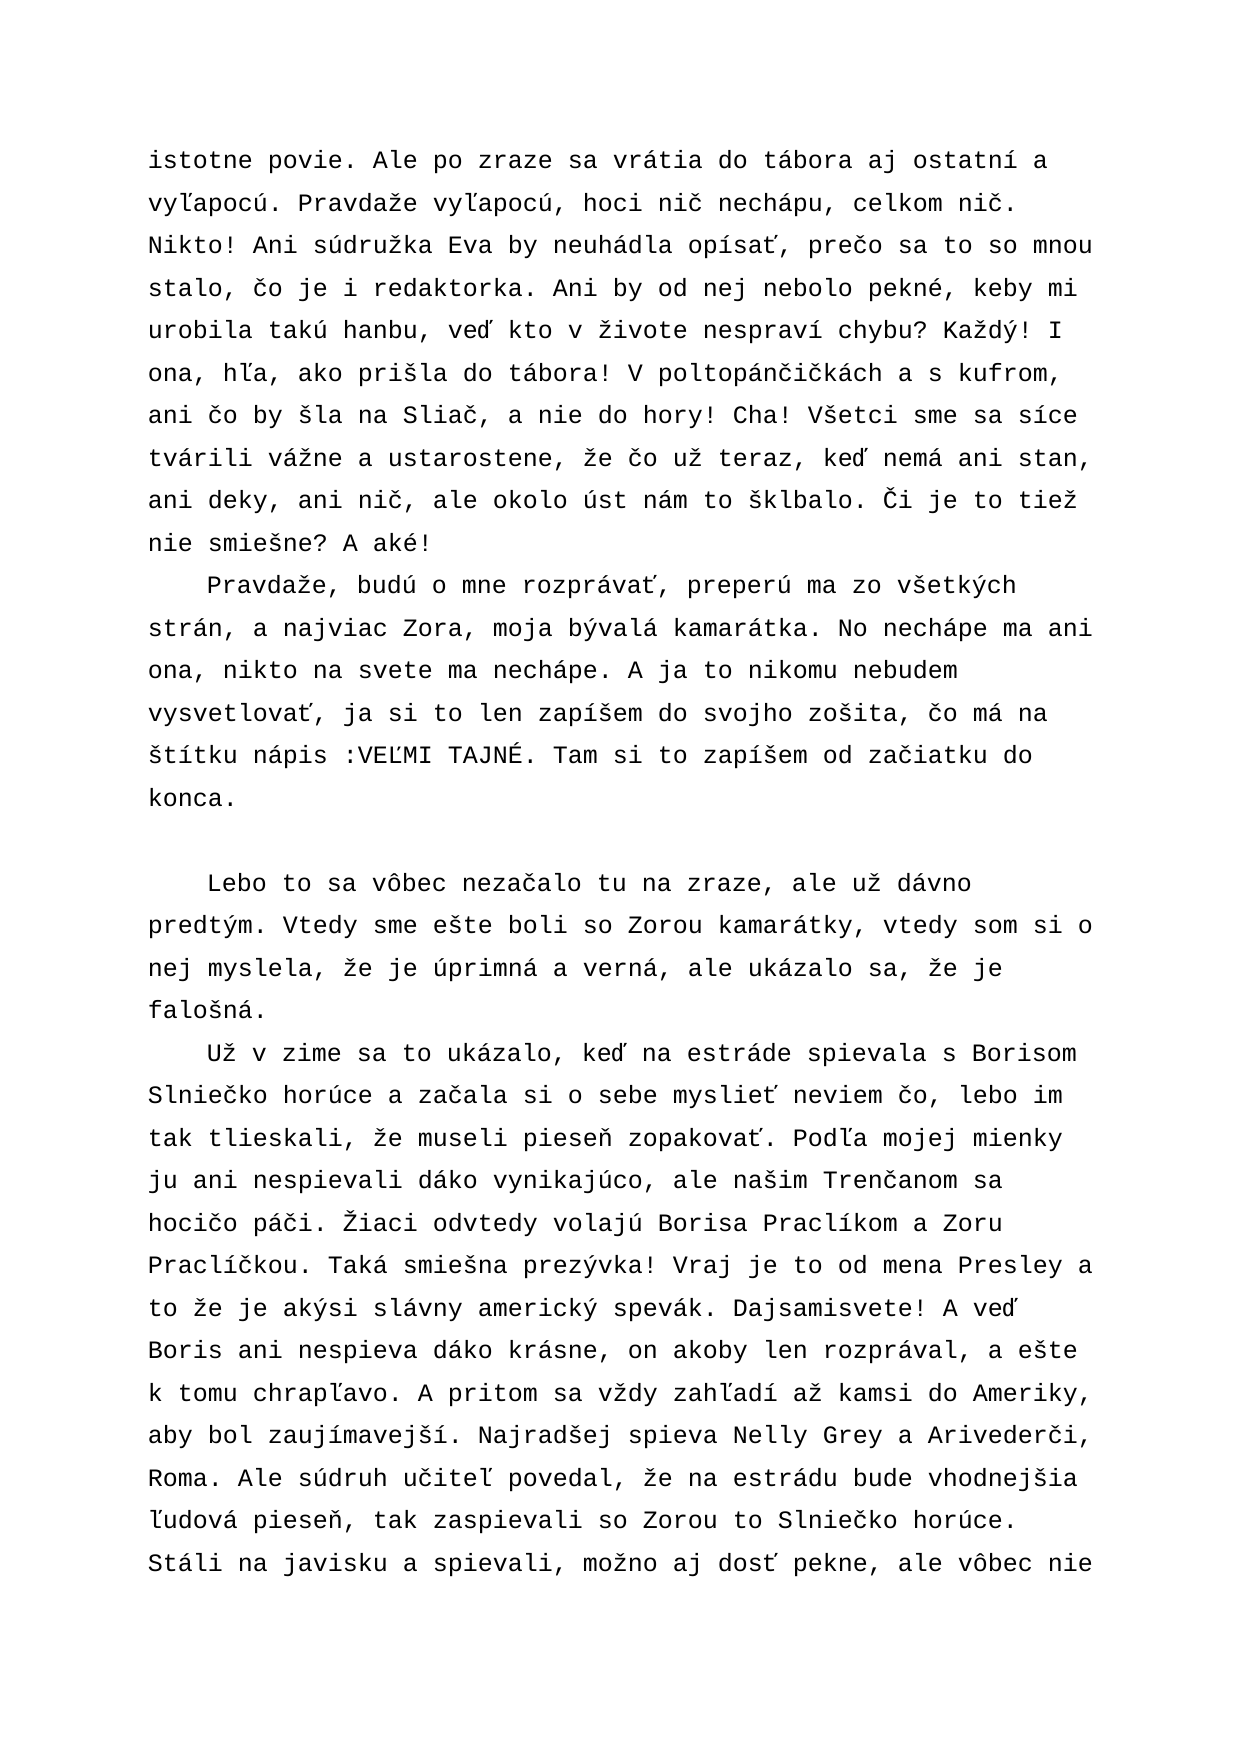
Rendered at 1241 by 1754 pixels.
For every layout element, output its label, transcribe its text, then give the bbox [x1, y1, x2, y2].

text istotne povie. Ale po zraze sa vrátia do tábora aj ostatní a vyľapocú. Pravdaže vyľapocú, hoci nič nechápu, celkom nič. Nikto! Ani súdružka Eva by neuhádla opísať, prečo sa to so mnou stalo, čo je i redaktorka. Ani by od nej nebolo pekné, keby mi urobila takú hanbu, veď kto v živote nespraví chybu? Každý! I ona, hľa, ako prišla do tábora! V poltopánčičkách a s kufrom, ani čo by šla na Sliač, a nie do hory! Cha! Všetci sme sa síce tvárili vážne a ustarostene, že čo už teraz, keď nemá ani stan, ani deky, ani nič, ale okolo úst nám to šklbalo. Či je to tiež nie smiešne? A aké! [148, 148, 1093, 558]
text Lebo to sa vôbec nezačalo tu na zraze, ale už dávno predtým. Vtedy sme ešte boli so Zorou kamarátky, vtedy som si o nej myslela, že je úprimná a verná, ale ukázalo sa, že je falošná. [148, 870, 1093, 1026]
text Pravdaže, budú o mne rozprávať, preperú ma zo všetkých strán, a najviac Zora, moja bývalá kamarátka. No nechápe ma ani ona, nikto na svete ma nechápe. A ja to nikomu nebudem vysvetlovať, ja si to len zapíšem do svojho zošita, čo má na štítku nápis :VEĽMI TAJNÉ. Tam si to zapíšem od začiatku do konca. [148, 573, 1093, 813]
text Už v zime sa to ukázalo, keď na estráde spievala s Borisom Slniečko horúce a začala si o sebe myslieť neviem čo, lebo im tak tlieskali, že museli pieseň zopakovať. Podľa mojej mienky ju ani nespievali dáko vynikajúco, ale našim Trenčanom sa hocičo páči. Žiaci odvtedy volajú Borisa Praclíkom a Zoru Praclíčkou. Taká smiešna prezývka! Vraj je to od mena Presley a to že je akýsi slávny americký spevák. Dajsamisvete! A veď Boris ani nespieva dáko krásne, on akoby len rozprával, a ešte k tomu chrapľavo. A pritom sa vždy zahľadí až kamsi do Ameriky, aby bol zaujímavejší. Najradšej spieva Nelly Grey a Arivederči, Roma. Ale súdruh učiteľ povedal, že na estrádu bude vhodnejšia ľudová pieseň, tak zaspievali so Zorou to Slniečko horúce. Stáli na javisku a spievali, možno aj dosť pekne, ale vôbec nie [148, 1040, 1093, 1578]
